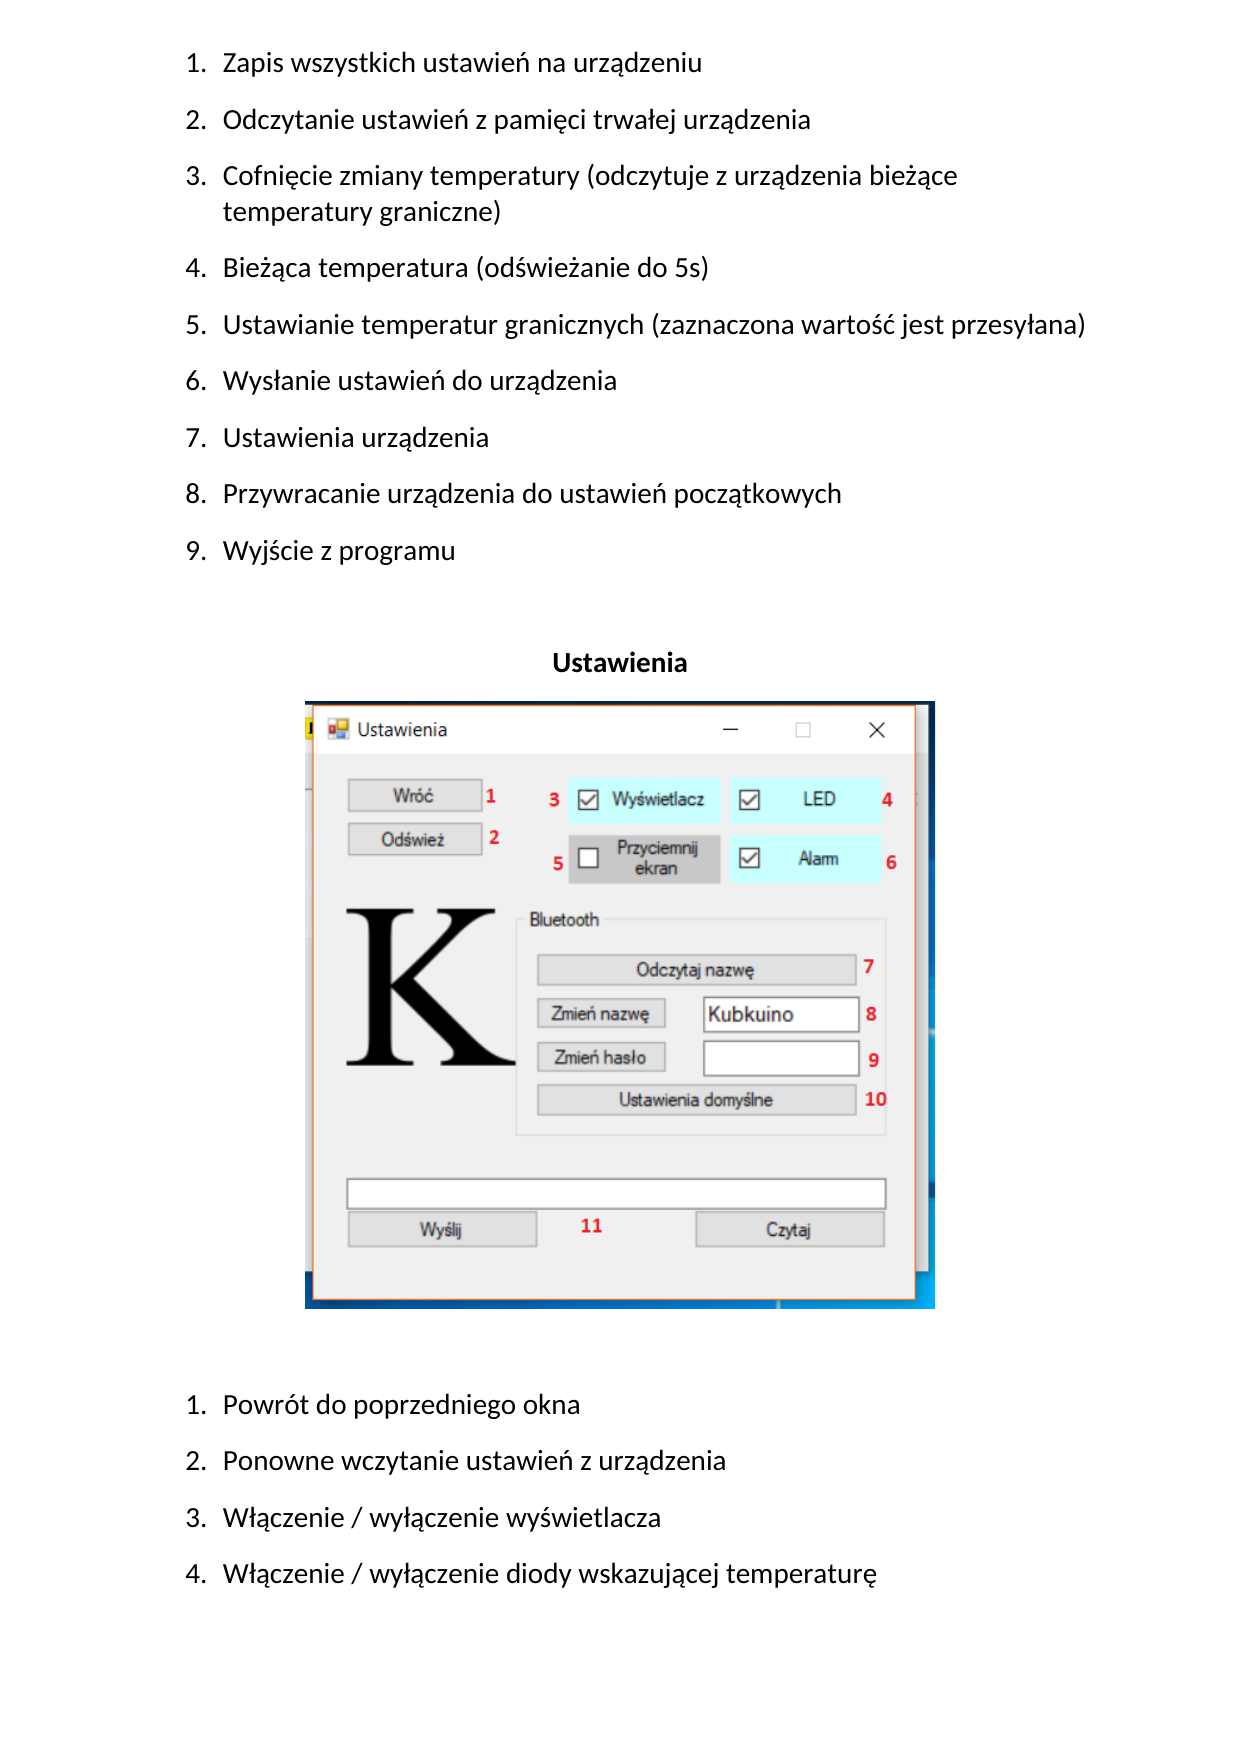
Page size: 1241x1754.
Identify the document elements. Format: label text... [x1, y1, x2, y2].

picture [305, 701, 936, 1309]
list Ustawienia urządzenia [185, 419, 1093, 454]
list Wyjście z programu [185, 532, 1093, 567]
list Odczytanie ustawień z pamięci trwałej urządzenia [185, 101, 1093, 136]
list Ustawianie temperatur granicznych (zaznaczona wartość jest przesyłana) [185, 306, 1093, 341]
list Włączenie / wyłączenie wyświetlacza [185, 1499, 1093, 1534]
list Zapis wszystkich ustawień na urządzeniu [185, 44, 1093, 80]
list Powrót do poprzedniego okna [185, 1386, 1093, 1421]
list Bieżąca temperatura (odświeżanie do 5s) [185, 249, 1093, 285]
list Przywracanie urządzenia do ustawień początkowych [185, 475, 1093, 511]
list Ponowne wczytanie ustawień z urządzenia [185, 1442, 1093, 1478]
list Wysłanie ustawień do urządzenia [185, 362, 1093, 398]
text Ustawienia [148, 644, 1093, 680]
list Włączenie / wyłączenie diody wskazującej temperaturę [185, 1555, 1093, 1591]
list Cofnięcie zmiany temperatury (odczytuje z urządzenia bieżące temperatury graniczne) [185, 157, 1093, 228]
